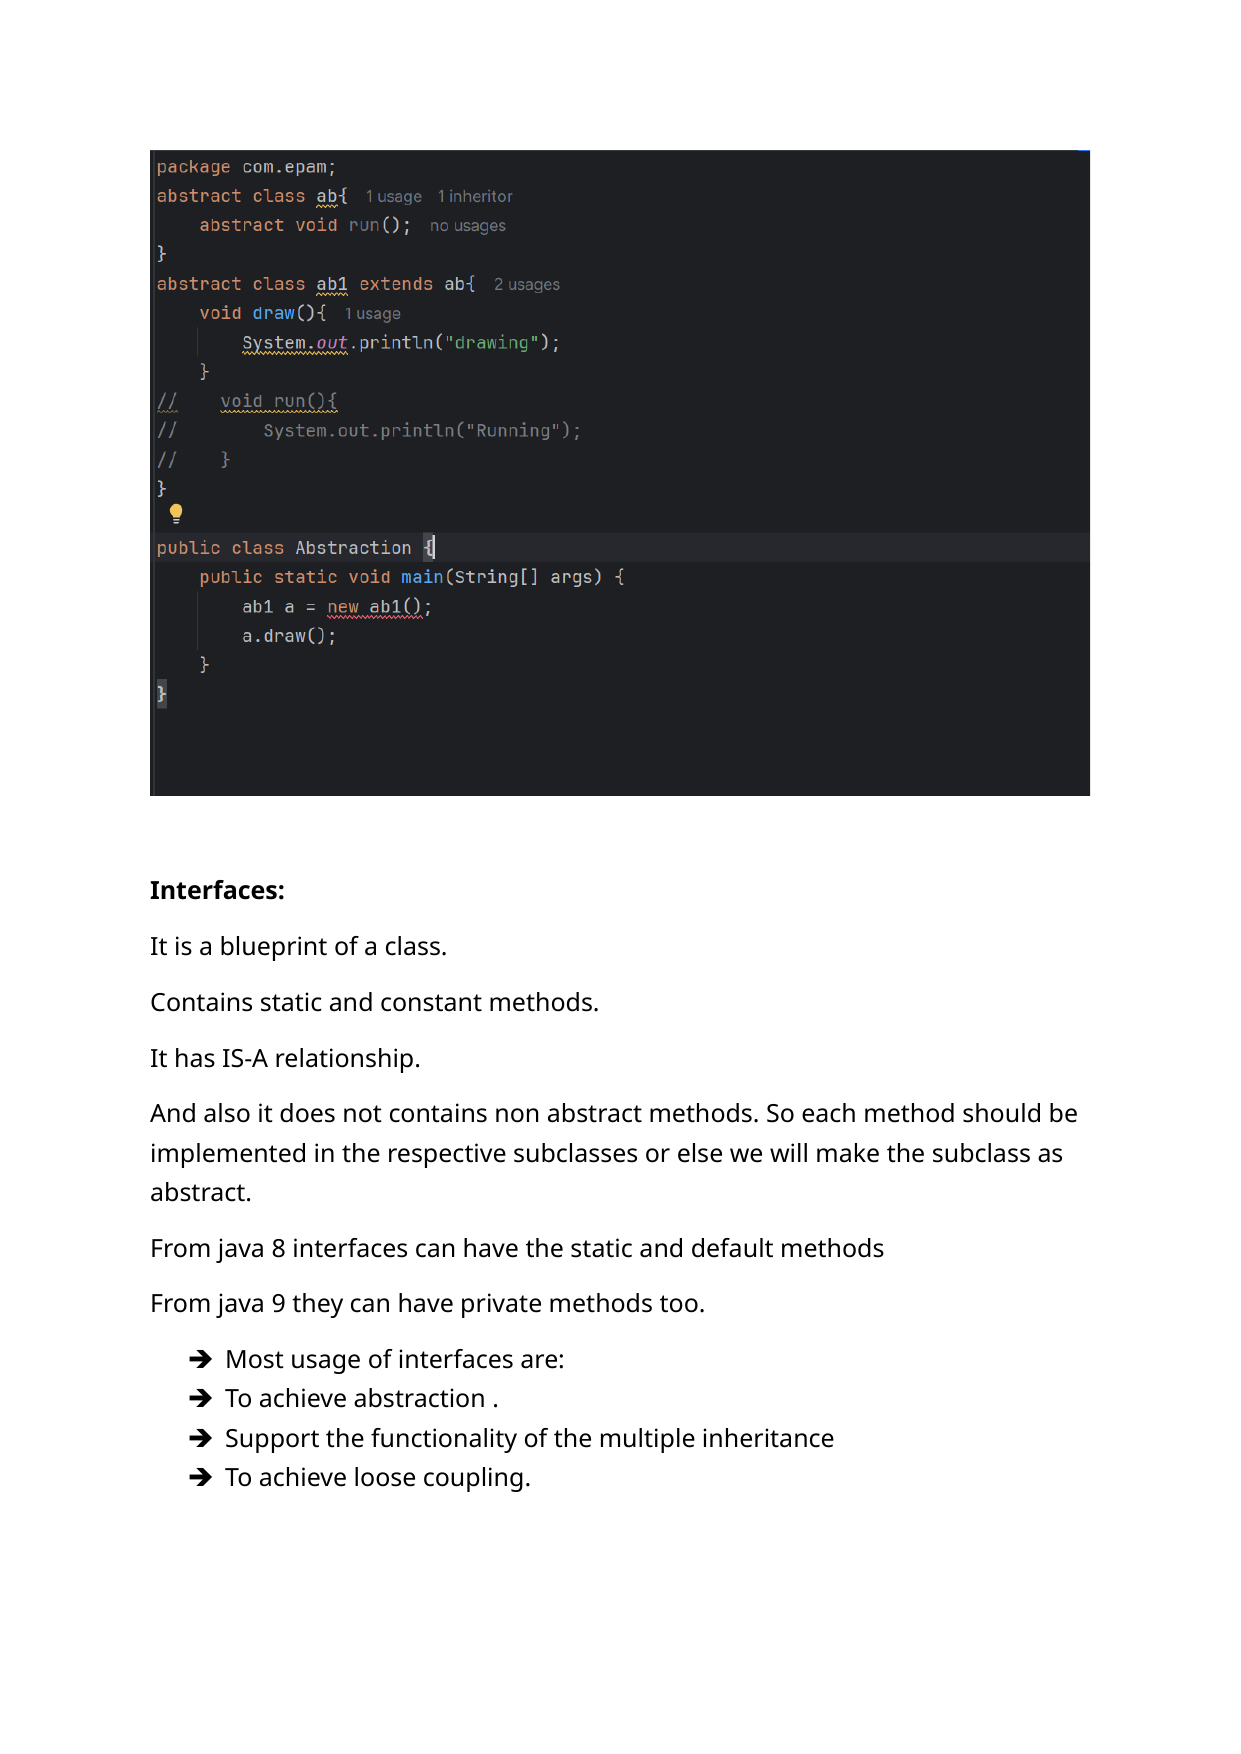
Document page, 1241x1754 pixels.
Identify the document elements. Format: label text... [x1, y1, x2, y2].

text From java 9 they can have private methods too. [150, 1286, 1090, 1320]
text And also it does not contains non abstract methods. So each method should be implemented in the respective subclasses or else we will make the subclass as abstract. [150, 1096, 1090, 1208]
list To achieve loose coupling. [187, 1459, 1090, 1493]
list Most usage of interfaces are: [187, 1342, 1090, 1376]
text It is a blueprint of a class. [150, 928, 1090, 963]
text Interfaces: [150, 873, 1090, 907]
list Support the functionality of the multiple inheritance [187, 1420, 1090, 1454]
text From java 8 interfaces can have the static and default methods [150, 1230, 1090, 1264]
text Contains static and constant methods. [150, 984, 1090, 1018]
text It has IS-A relationship. [150, 1040, 1090, 1074]
list To achieve abstraction . [187, 1381, 1090, 1415]
